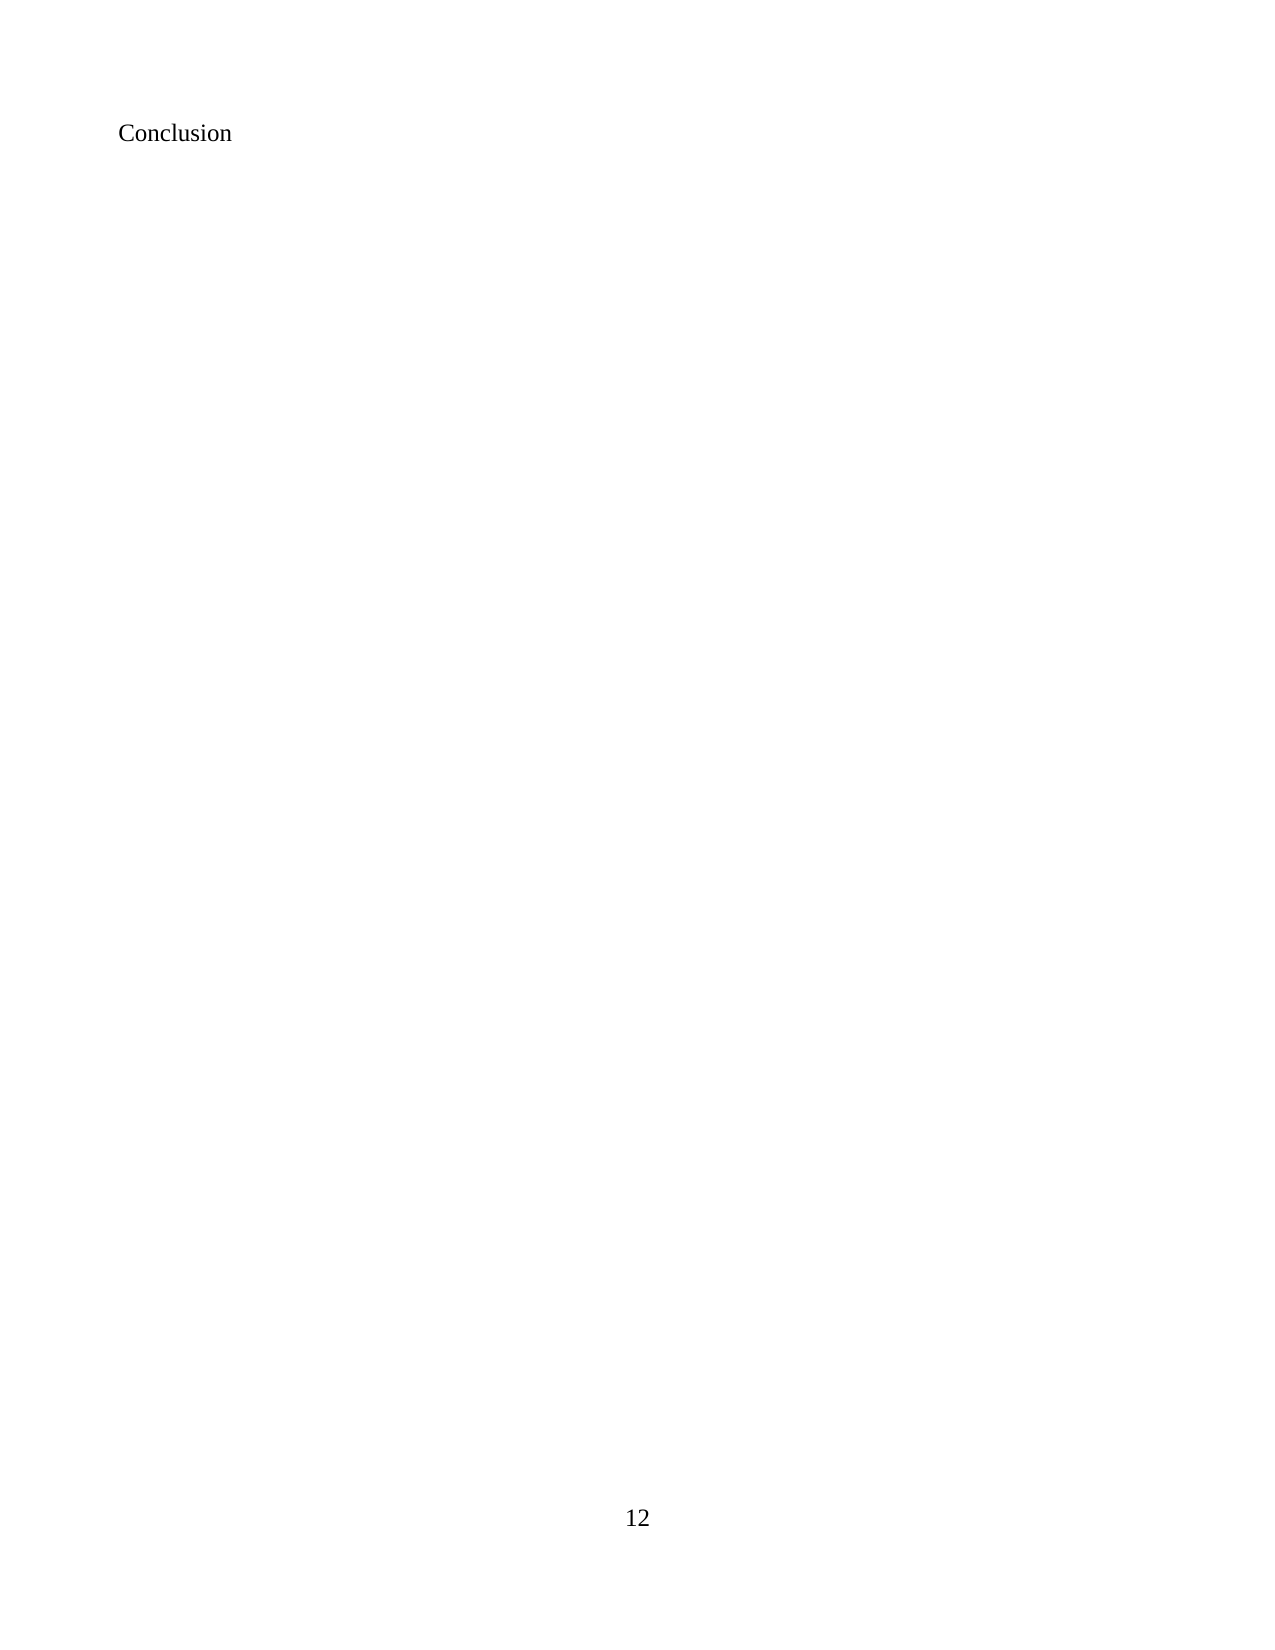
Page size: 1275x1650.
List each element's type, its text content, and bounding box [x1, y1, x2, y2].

text Conclusion [118, 118, 1157, 147]
